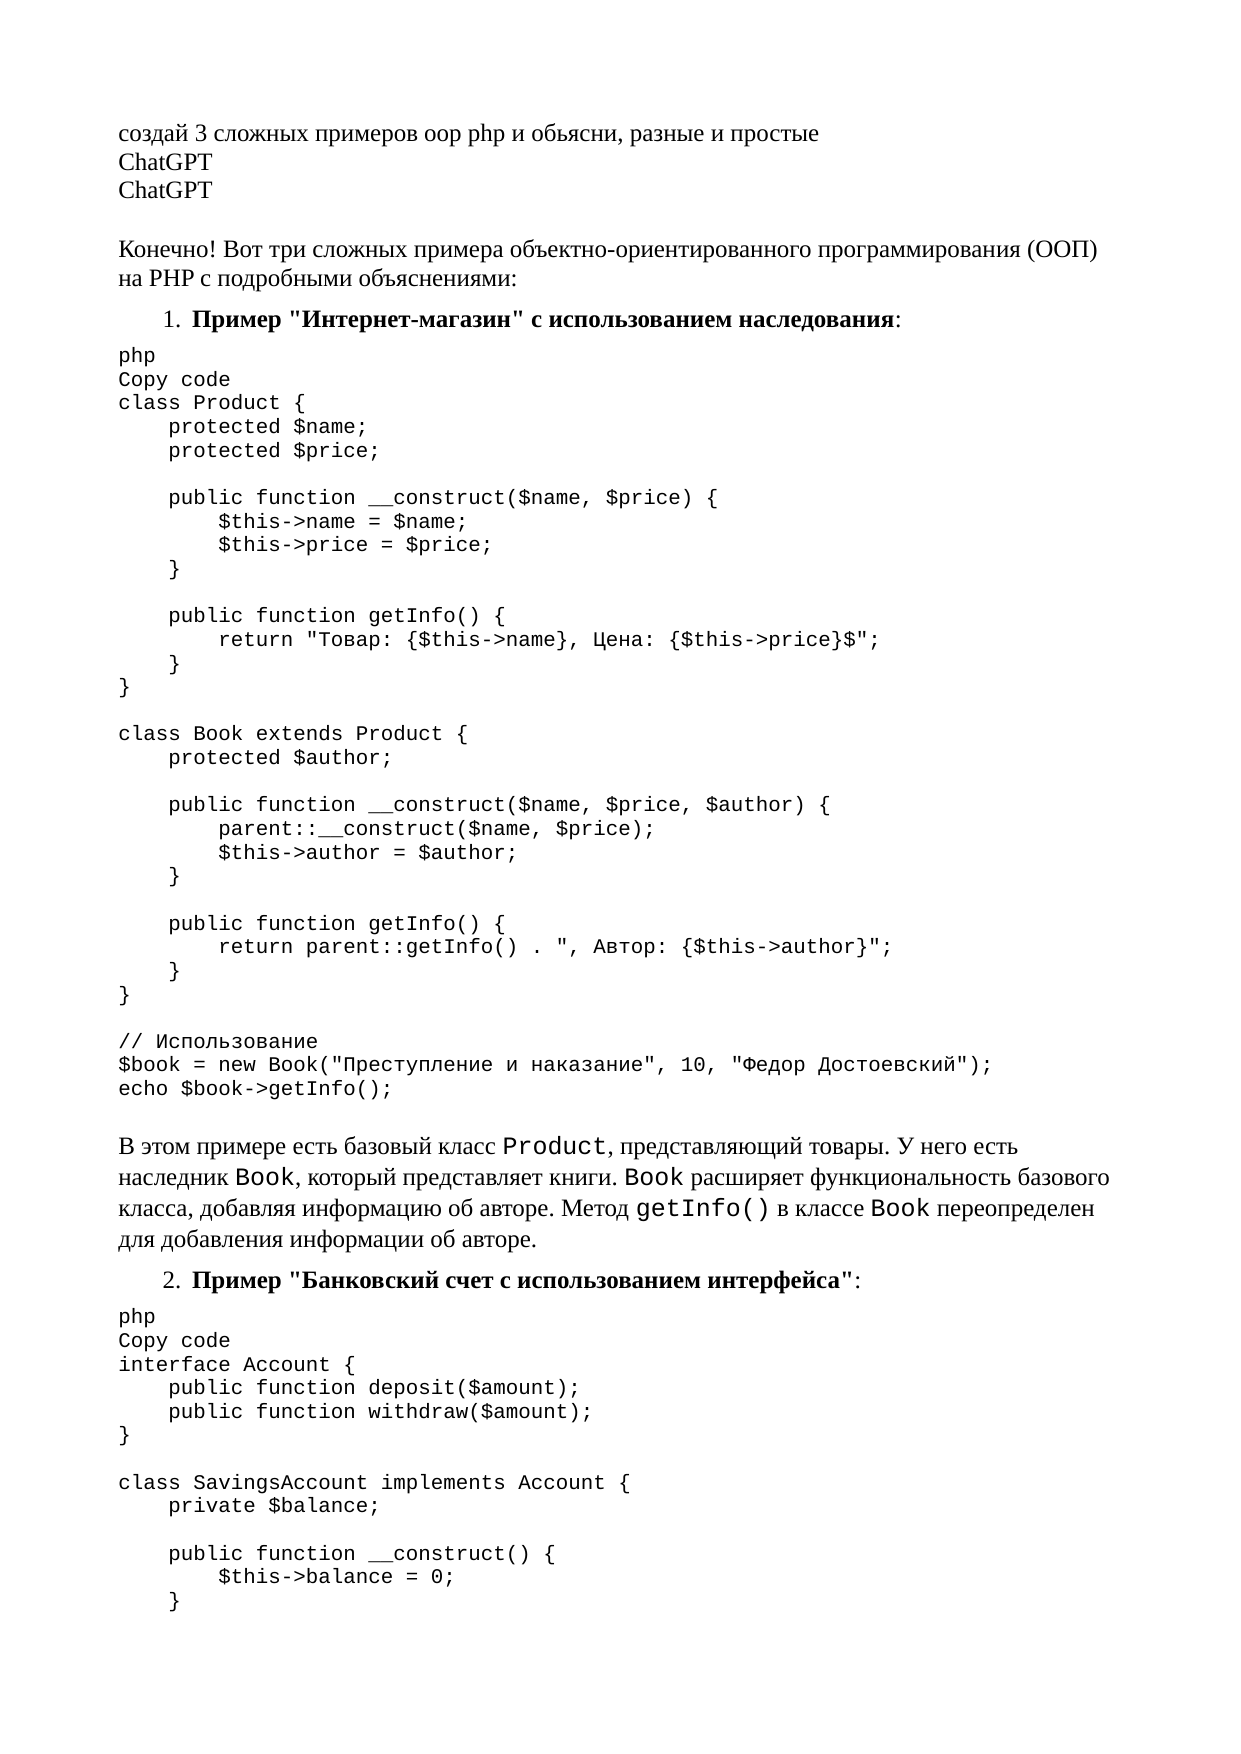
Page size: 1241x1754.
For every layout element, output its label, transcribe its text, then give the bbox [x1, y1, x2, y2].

text return parent::getInfo() . ", Автор: {$this->author}"; [118, 936, 1122, 960]
text interface Account { [118, 1353, 1122, 1377]
text } [118, 1424, 1122, 1448]
text php [118, 345, 1122, 369]
text ChatGPT [118, 176, 1122, 204]
text public function deposit($amount); [118, 1377, 1122, 1401]
text } [118, 960, 1122, 983]
text public function withdraw($amount); [118, 1401, 1122, 1424]
text class Product { [118, 392, 1122, 416]
text $this->balance = 0; [118, 1566, 1122, 1590]
text parent::__construct($name, $price); [118, 818, 1122, 842]
text Copy code [118, 369, 1122, 392]
text return "Товар: {$this->name}, Цена: {$this->price}$"; [118, 629, 1122, 652]
text public function __construct($name, $price) { [118, 487, 1122, 511]
list Пример "Интернет-магазин" с использованием наследования: [162, 304, 1122, 333]
text $this->price = $price; [118, 534, 1122, 558]
text protected $author; [118, 747, 1122, 771]
text public function __construct($name, $price, $author) { [118, 794, 1122, 818]
text public function __construct() { [118, 1543, 1122, 1566]
text public function getInfo() { [118, 913, 1122, 936]
text } [118, 1590, 1122, 1614]
text public function getInfo() { [118, 605, 1122, 629]
text Copy code [118, 1330, 1122, 1353]
text ChatGPT [118, 147, 1122, 176]
list Пример "Банковский счет с использованием интерфейса": [162, 1265, 1122, 1294]
text } [118, 558, 1122, 582]
text $book = new Book("Преступление и наказание", 10, "Федор Достоевский"); [118, 1054, 1122, 1078]
text } [118, 652, 1122, 676]
text php [118, 1306, 1122, 1330]
text В этом примере есть базовый класс Product, представляющий товары. У него есть наследник Book, который представляет книги. Book расширяет функциональность базового класса, добавляя информацию об авторе. Метод getInfo() в классе Book переопределен для добавления информации об авторе. [118, 1131, 1122, 1252]
text private $balance; [118, 1495, 1122, 1519]
text class SavingsAccount implements Account { [118, 1472, 1122, 1495]
text // Использование [118, 1031, 1122, 1054]
text создай 3 сложных примеров oop php и обьясни, разные и простые [118, 118, 1122, 147]
text Конечно! Вот три сложных примера объектно-ориентированного программирования (ООП) на PHP с подробными объяснениями: [118, 234, 1122, 291]
text $this->author = $author; [118, 842, 1122, 865]
text $this->name = $name; [118, 511, 1122, 534]
text } [118, 676, 1122, 700]
text echo $book->getInfo(); [118, 1078, 1122, 1102]
text protected $price; [118, 440, 1122, 463]
text class Book extends Product { [118, 723, 1122, 747]
text protected $name; [118, 416, 1122, 440]
text } [118, 983, 1122, 1007]
text } [118, 865, 1122, 889]
